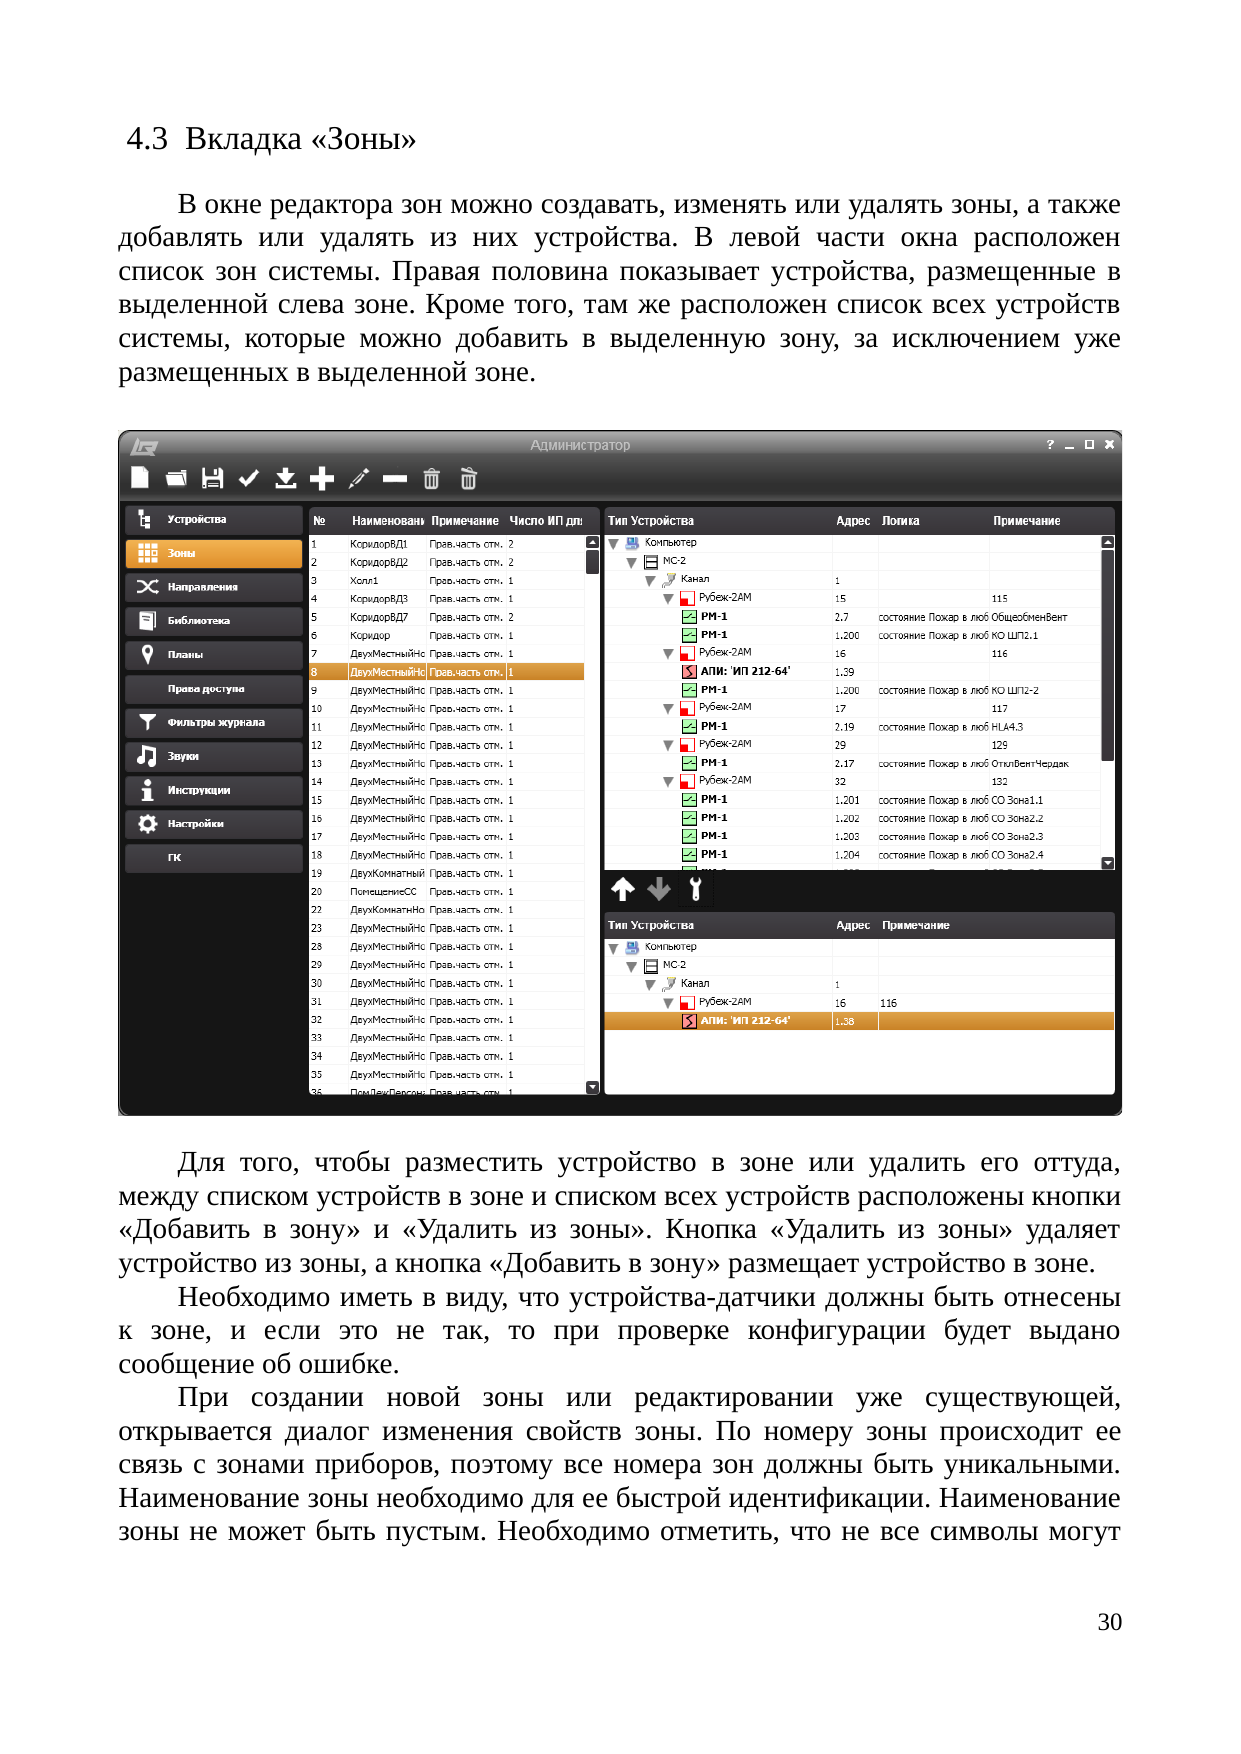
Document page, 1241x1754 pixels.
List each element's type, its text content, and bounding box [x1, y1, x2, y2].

text Для того, чтобы разместить устройство в зоне или удалить его оттуда, между списком устройств в зоне и списком всех устройств расположены кнопки «Добавить в зону» и «Удалить из зоны». Кнопка «Удалить из зоны» удаляет устройство из зоны, а кнопка «Добавить в зону» размещает устройство в зоне. [118, 1116, 1122, 1279]
text При создании новой зоны или редактировании уже существующей, открывается диалог изменения свойств зоны. По номеру зоны происходит ее связь с зонами приборов, поэтому все номера зон должны быть уникальными. Наименование зоны необходимо для ее быстрой идентификации. Наименование зоны не может быть пустым. Необходимо отметить, что не все символы могут [118, 1379, 1122, 1547]
picture [118, 430, 1123, 1116]
text [118, 387, 1122, 430]
text В окне редактора зон можно создавать, изменять или удалять зоны, а также добавлять или удалять из них устройства. В левой части окна расположен список зон системы. Правая половина показывает устройства, размещенные в выделенной слева зоне. Кроме того, там же расположен список всех устройств системы, которые можно добавить в выделенную зону, за исключением уже размещенных в выделенной зоне. [118, 186, 1122, 387]
text Необходимо иметь в виду, что устройства-датчики должны быть отнесены к зоне, и если это не так, то при проверке конфигурации будет выдано сообщение об ошибке. [118, 1279, 1122, 1379]
subtitle Вкладка «Зоны» [118, 118, 1122, 156]
